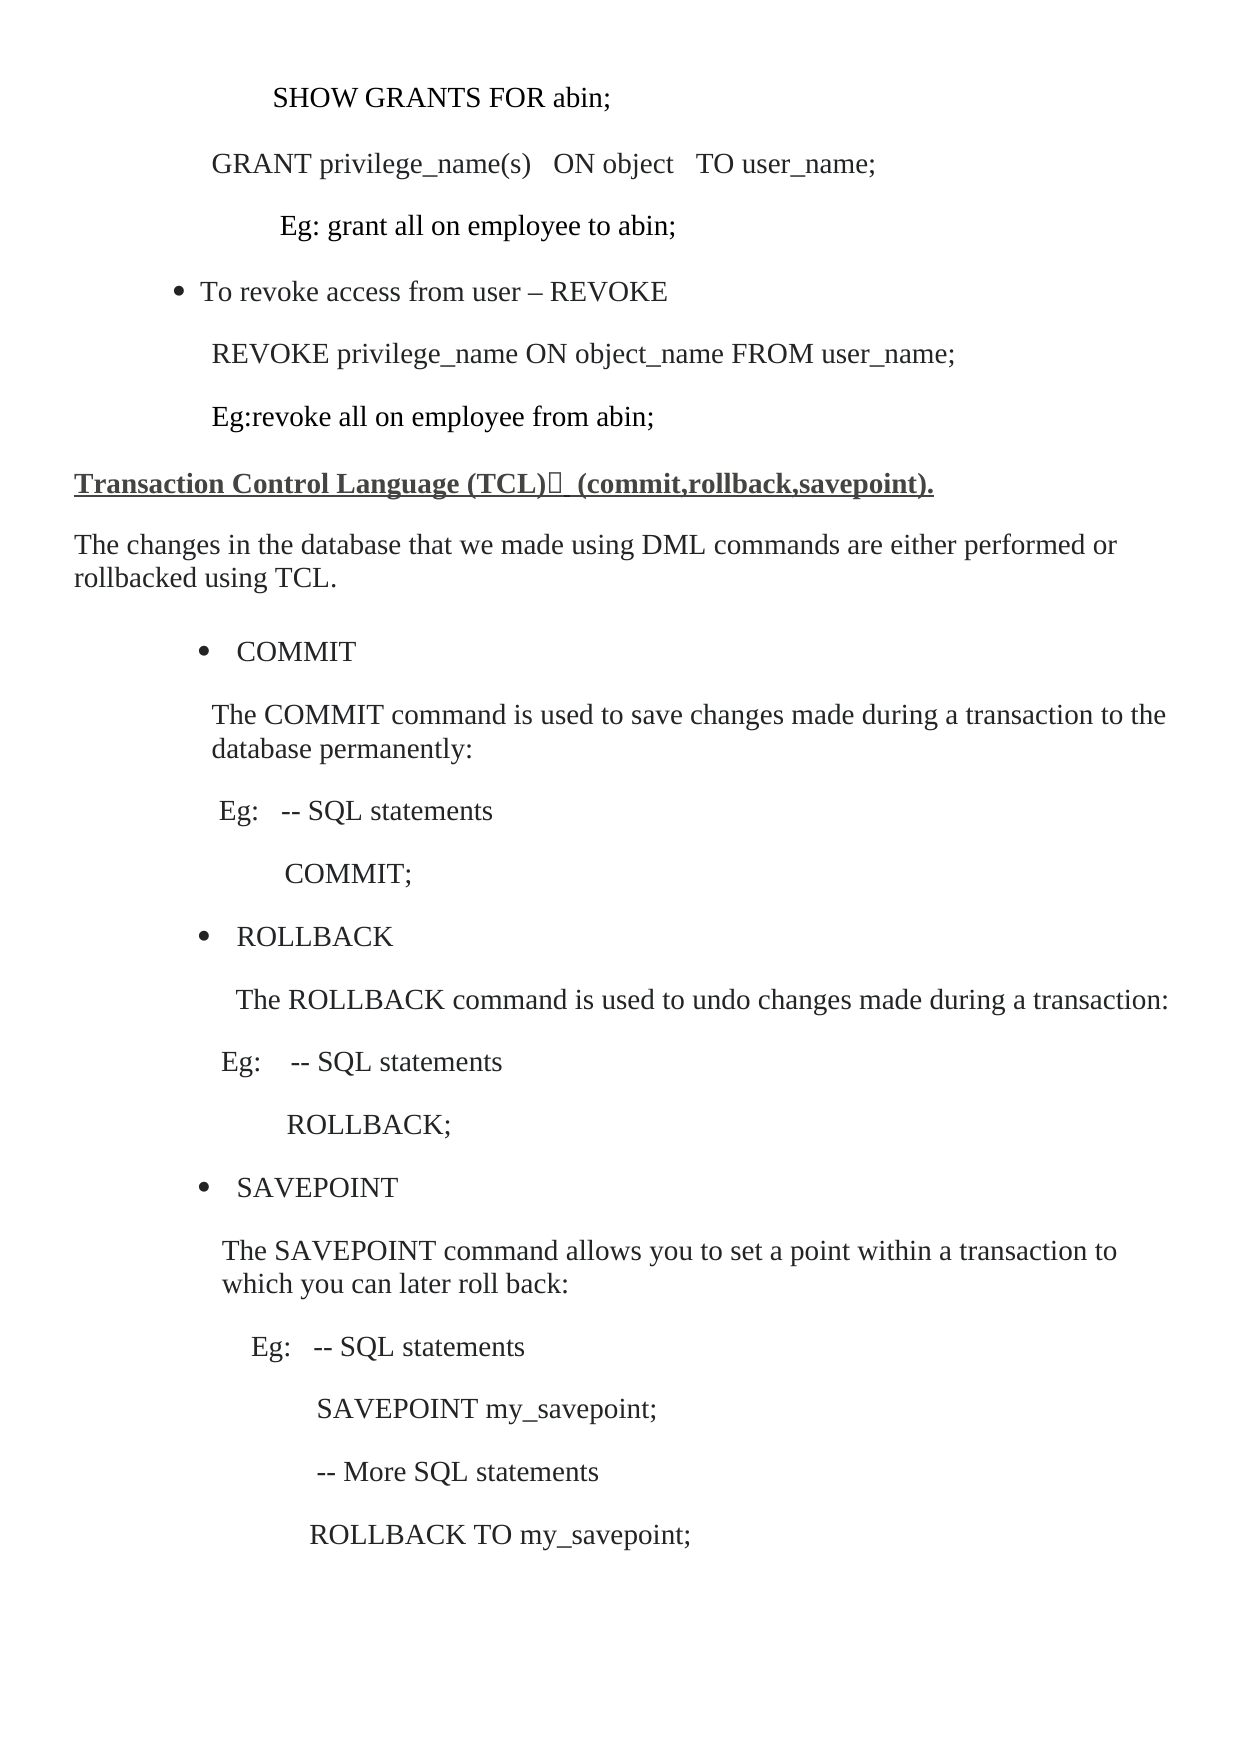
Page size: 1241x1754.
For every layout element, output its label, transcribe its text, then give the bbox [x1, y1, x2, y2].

text The ROLLBACK command is used to undo changes made during a transaction: [199, 982, 1181, 1015]
text Eg: -- SQL statements [211, 793, 1181, 827]
text Eg: -- SQL statements [199, 1044, 1181, 1078]
text ROLLBACK; [199, 1107, 1181, 1141]
text COMMIT; [211, 856, 1181, 890]
list SHOW GRANTS FOR abin; [141, 81, 1181, 114]
list Eg: grant all on employee to abin; [141, 208, 1181, 242]
text -- More SQL statements [222, 1454, 1181, 1488]
list SAVEPOINT [199, 1170, 1181, 1203]
text ROLLBACK TO my_savepoint; [222, 1517, 1181, 1551]
text SAVEPOINT my_savepoint; [222, 1392, 1181, 1425]
text GRANT privilege_name(s) ON object TO user_name; [211, 146, 1181, 179]
list To revoke access from user – REVOKE [174, 274, 1181, 307]
list ROLLBACK [199, 919, 1181, 953]
text The COMMIT command is used to save changes made during a transaction to the database permanently: [211, 697, 1181, 764]
text The SAVEPOINT command allows you to set a point within a transaction to which you can later roll back: [222, 1233, 1181, 1300]
text The changes in the database that we made using DML commands are either performed or rollbacked using TCL. [74, 527, 1181, 594]
text Eg:revoke all on employee from abin; [211, 399, 1181, 433]
list COMMIT [199, 634, 1181, 668]
subtitle Transaction Control Language (TCL) (commit,rollback,savepoint). [74, 462, 1181, 502]
text REVOKE privilege_name ON object_name FROM user_name; [211, 337, 1181, 370]
text Eg: -- SQL statements [222, 1329, 1181, 1362]
